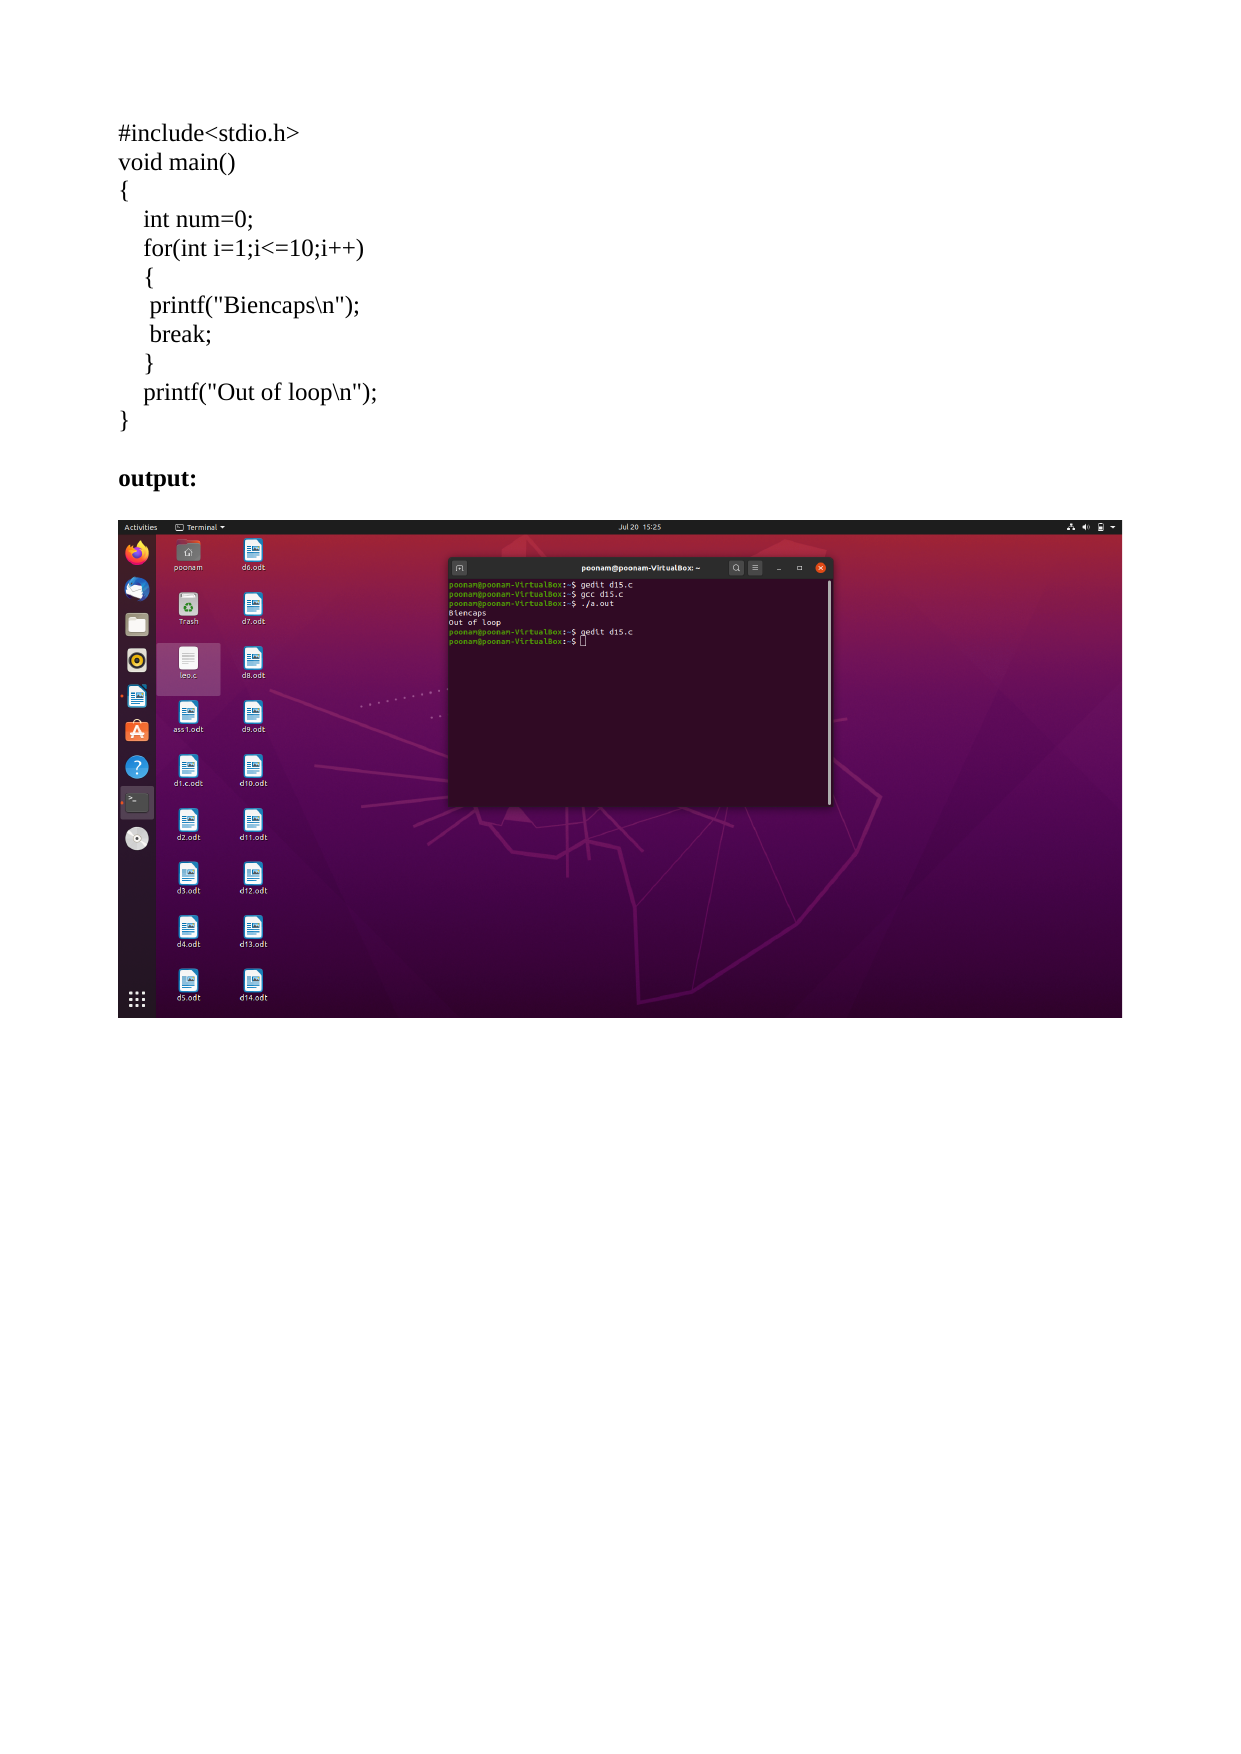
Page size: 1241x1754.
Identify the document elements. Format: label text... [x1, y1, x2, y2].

text break; [118, 319, 1122, 348]
text int num=0; [118, 204, 1122, 233]
text printf("Biencaps\n"); [118, 291, 1122, 319]
text { [118, 262, 1122, 291]
picture [118, 520, 1123, 1018]
text for(int i=1;i<=10;i++) [118, 233, 1122, 262]
text { [118, 176, 1122, 204]
text #include<stdio.h> [118, 118, 1122, 147]
text } [118, 348, 1122, 377]
text output: [118, 463, 1122, 492]
text void main() [118, 147, 1122, 176]
text printf("Out of loop\n"); [118, 377, 1122, 406]
text } [118, 406, 1122, 434]
